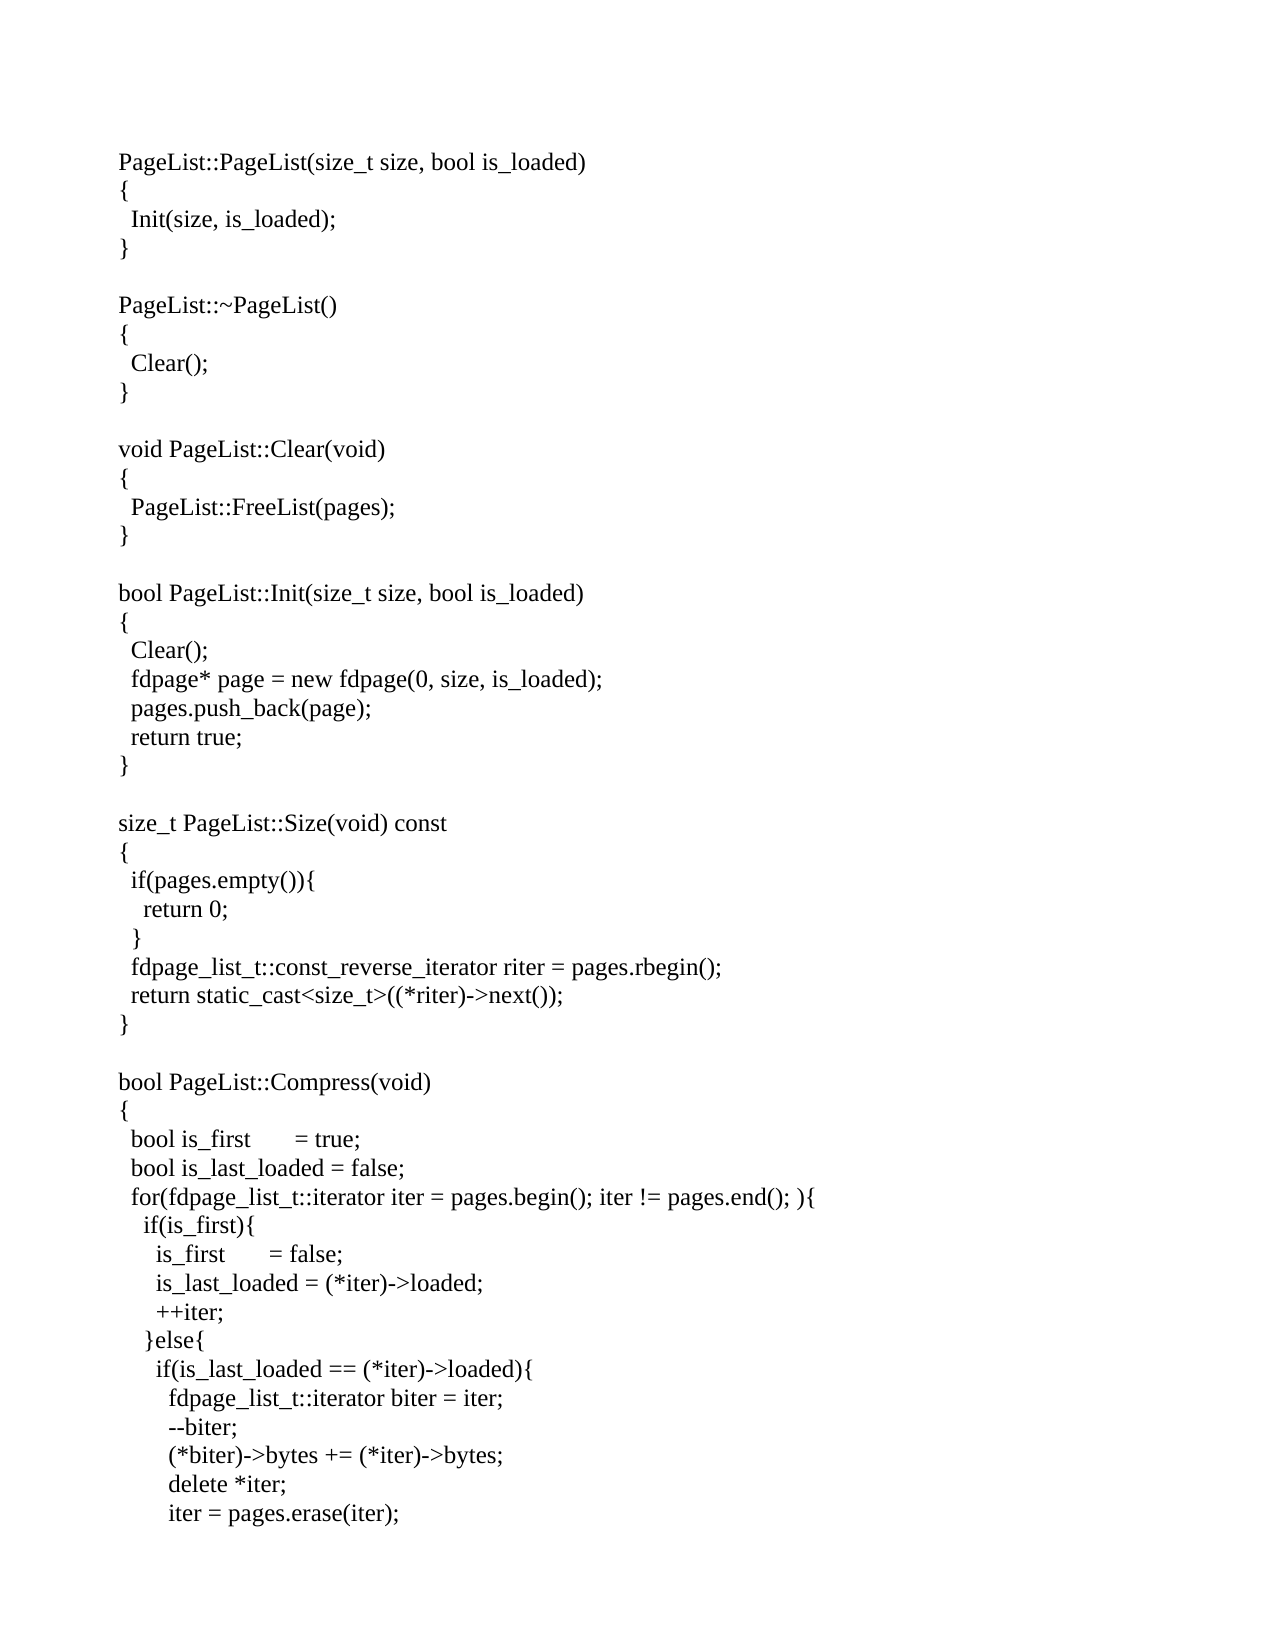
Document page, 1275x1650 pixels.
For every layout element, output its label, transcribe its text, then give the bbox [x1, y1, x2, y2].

text { [118, 176, 1157, 204]
text if(is_last_loaded == (*iter)->loaded){ [118, 1354, 1157, 1383]
text fdpage* page = new fdpage(0, size, is_loaded); [118, 664, 1157, 693]
text return static_cast<size_t>((*riter)->next()); [118, 981, 1157, 1009]
text } [118, 923, 1157, 952]
text iter = pages.erase(iter); [118, 1498, 1157, 1527]
text } [118, 1009, 1157, 1038]
text { [118, 319, 1157, 348]
text fdpage_list_t::const_reverse_iterator riter = pages.rbegin(); [118, 952, 1157, 981]
text void PageList::Clear(void) [118, 434, 1157, 463]
text { [118, 1096, 1157, 1124]
text (*biter)->bytes += (*iter)->bytes; [118, 1441, 1157, 1469]
text bool PageList::Init(size_t size, bool is_loaded) [118, 578, 1157, 607]
text --biter; [118, 1412, 1157, 1441]
text } [118, 521, 1157, 549]
text is_last_loaded = (*iter)->loaded; [118, 1268, 1157, 1297]
text PageList::PageList(size_t size, bool is_loaded) [118, 147, 1157, 176]
text fdpage_list_t::iterator biter = iter; [118, 1383, 1157, 1412]
text if(is_first){ [118, 1211, 1157, 1239]
text ++iter; [118, 1297, 1157, 1326]
text size_t PageList::Size(void) const [118, 808, 1157, 837]
text } [118, 233, 1157, 262]
text bool PageList::Compress(void) [118, 1067, 1157, 1096]
text for(fdpage_list_t::iterator iter = pages.begin(); iter != pages.end(); ){ [118, 1182, 1157, 1211]
text return true; [118, 722, 1157, 751]
text is_first = false; [118, 1239, 1157, 1268]
text { [118, 463, 1157, 492]
text pages.push_back(page); [118, 693, 1157, 722]
text if(pages.empty()){ [118, 866, 1157, 894]
text return 0; [118, 894, 1157, 923]
text }else{ [118, 1326, 1157, 1354]
text Init(size, is_loaded); [118, 204, 1157, 233]
text bool is_first = true; [118, 1124, 1157, 1153]
text PageList::~PageList() [118, 291, 1157, 319]
text { [118, 837, 1157, 866]
text PageList::FreeList(pages); [118, 492, 1157, 521]
text bool is_last_loaded = false; [118, 1153, 1157, 1182]
text delete *iter; [118, 1469, 1157, 1498]
text } [118, 377, 1157, 406]
text } [118, 751, 1157, 779]
text { [118, 607, 1157, 636]
text Clear(); [118, 348, 1157, 377]
text Clear(); [118, 636, 1157, 664]
